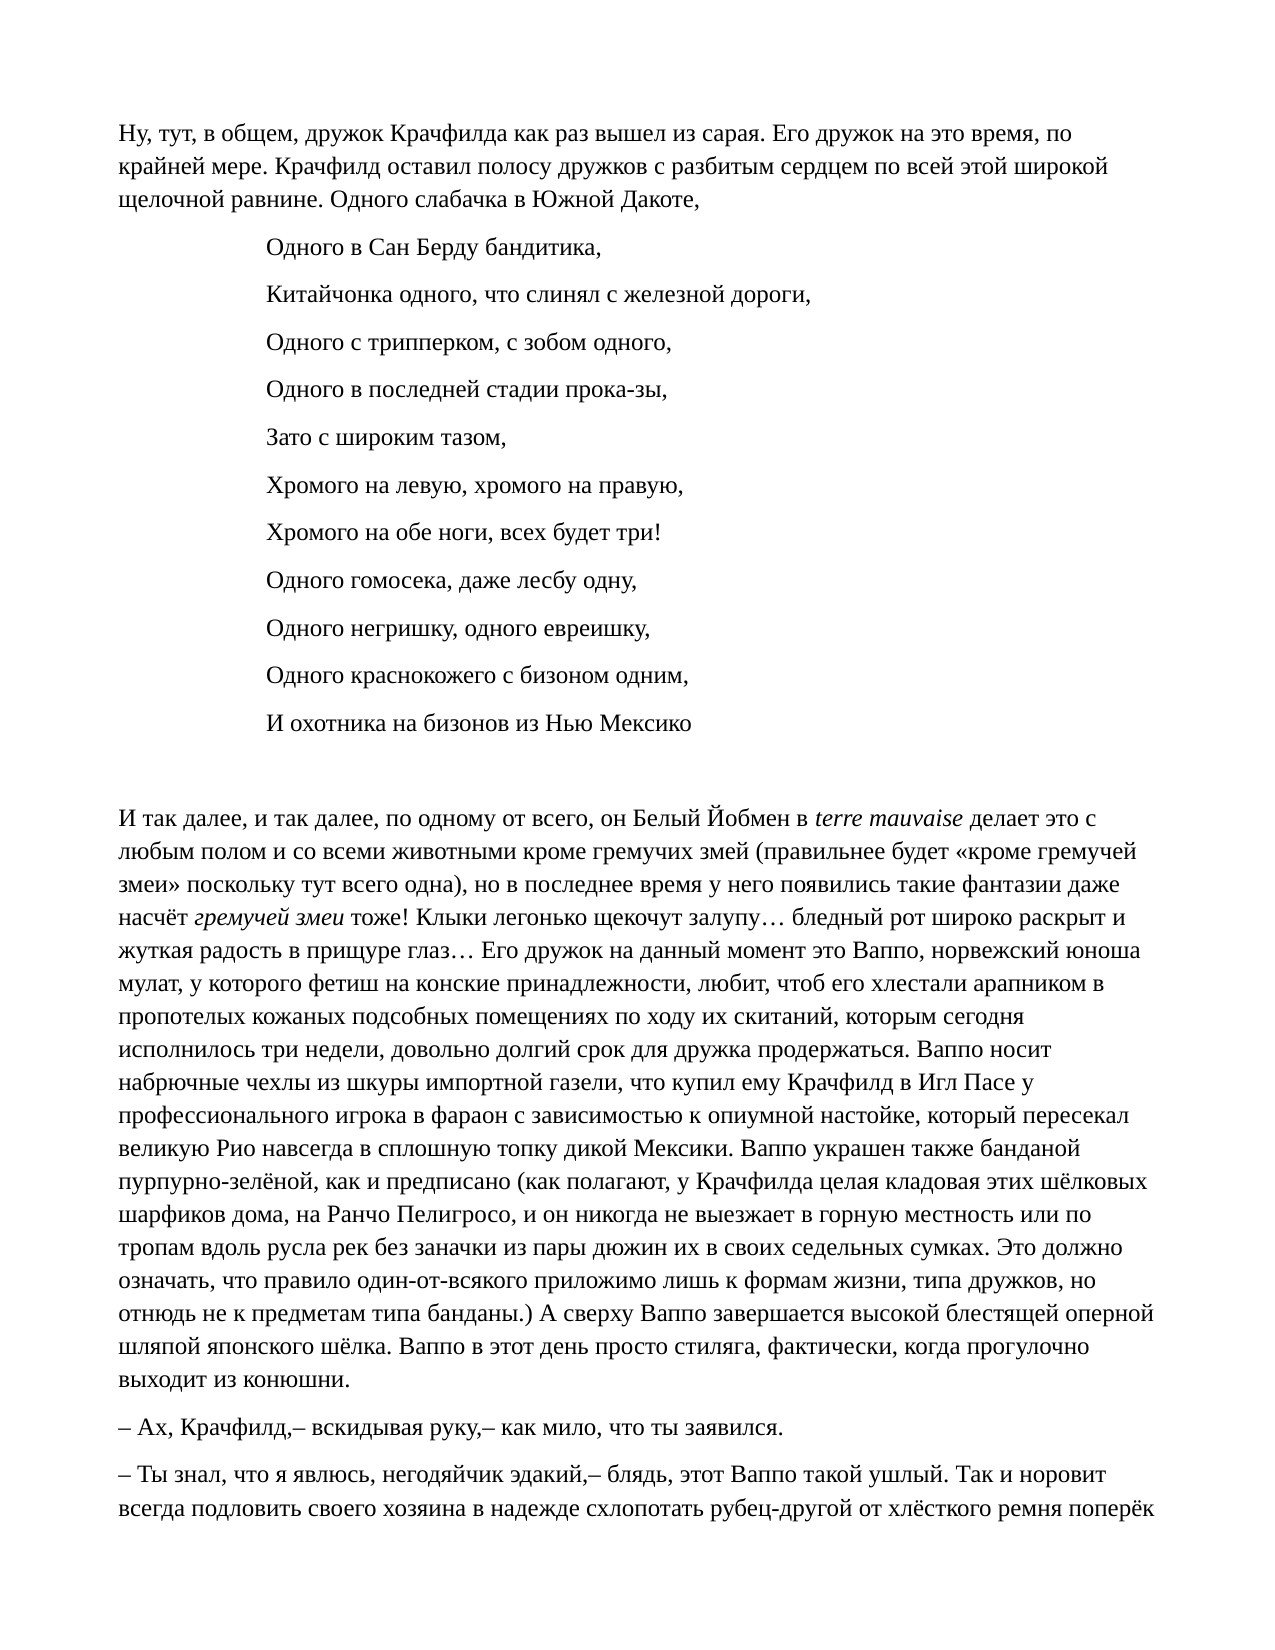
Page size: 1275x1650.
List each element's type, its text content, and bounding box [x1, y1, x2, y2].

text Зато с широким тазом, [266, 422, 1157, 451]
text Одного в Сан Берду бандитика, [266, 232, 1157, 261]
text Одного в последней стадии прока-зы, [266, 374, 1157, 403]
text – Ах, Крачфилд,– вскидывая руку,– как мило, что ты заявился. [118, 1412, 1157, 1441]
text Хромого на левую, хромого на правую, [266, 470, 1157, 498]
text Одного гомосека, даже лесбу одну, [266, 565, 1157, 594]
text Одного негришку, одного евреишку, [266, 613, 1157, 641]
text Одного с трипперком, с зобом одного, [266, 327, 1157, 356]
text – Ты знал, что я явлюсь, негодяйчик эдакий,– блядь, этот Ваппо такой ушлый. Так и норовит всегда подловить своего хозяина в надежде схлопотать рубец-другой от хлёсткого ремня поперёк [118, 1459, 1157, 1521]
text Одного краснокожего с бизоном одним, [266, 660, 1157, 689]
text И так далее, и так далее, по одному от всего, он Белый Йобмен в terre mauvaise делает это с любым полом и со всеми животными кроме гремучих змей (правильнее будет «кроме гремучей змеи» поскольку тут всего одна), но в последнее время у него появились такие фантазии даже насчёт гремучей змеи тоже! Клыки легонько щекочут залупу… бледный рот широко раскрыт и жуткая радость в прищуре глаз… Его дружок на данный момент это Ваппо, норвежский юноша мулат, у которого фетиш на конские принадлежности, любит, чтоб его хлестали арапником в пропотелых кожаных подсобных помещениях по ходу их скитаний, которым сегодня исполнилось три недели, довольно долгий срок для дружка продержаться. Ваппо носит набрючные чехлы из шкуры импортной газели, что купил ему Крачфилд в Игл Пасе у профессионального игрока в фараон с зависимостью к опиумной настойке, который пересекал великую Рио навсегда в сплошную топку дикой Мексики. Ваппо украшен также банданой пурпурно-зелёной, как и предписано (как полагают, у Крачфилда целая кладовая этих шёлковых шарфиков дома, на Ранчо Пелигросо, и он никогда не выезжает в горную местность или по тропам вдоль русла рек без заначки из пары дюжин их в своих седельных сумках. Это должно означать, что правило один-от-всякого приложимо лишь к формам жизни, типа дружков, но отнюдь не к предметам типа банданы.) А сверху Ваппо завершается высокой блестящей оперной шляпой японского шёлка. Ваппо в этот день просто стиляга, фактически, когда прогулочно выходит из конюшни. [118, 803, 1157, 1393]
text И охотника на бизонов из Нью Мексико [266, 708, 1157, 737]
text Хромого на обе ноги, всех будет три! [266, 517, 1157, 546]
text Ну, тут, в общем, дружок Крачфилда как раз вышел из сарая. Его дружок на это время, по крайней мере. Крачфилд оставил полосу дружков с разбитым сердцем по всей этой широкой щелочной равнине. Одного слабачка в Южной Дакоте, [118, 118, 1157, 213]
text Китайчонка одного, что слинял с железной дороги, [266, 279, 1157, 308]
